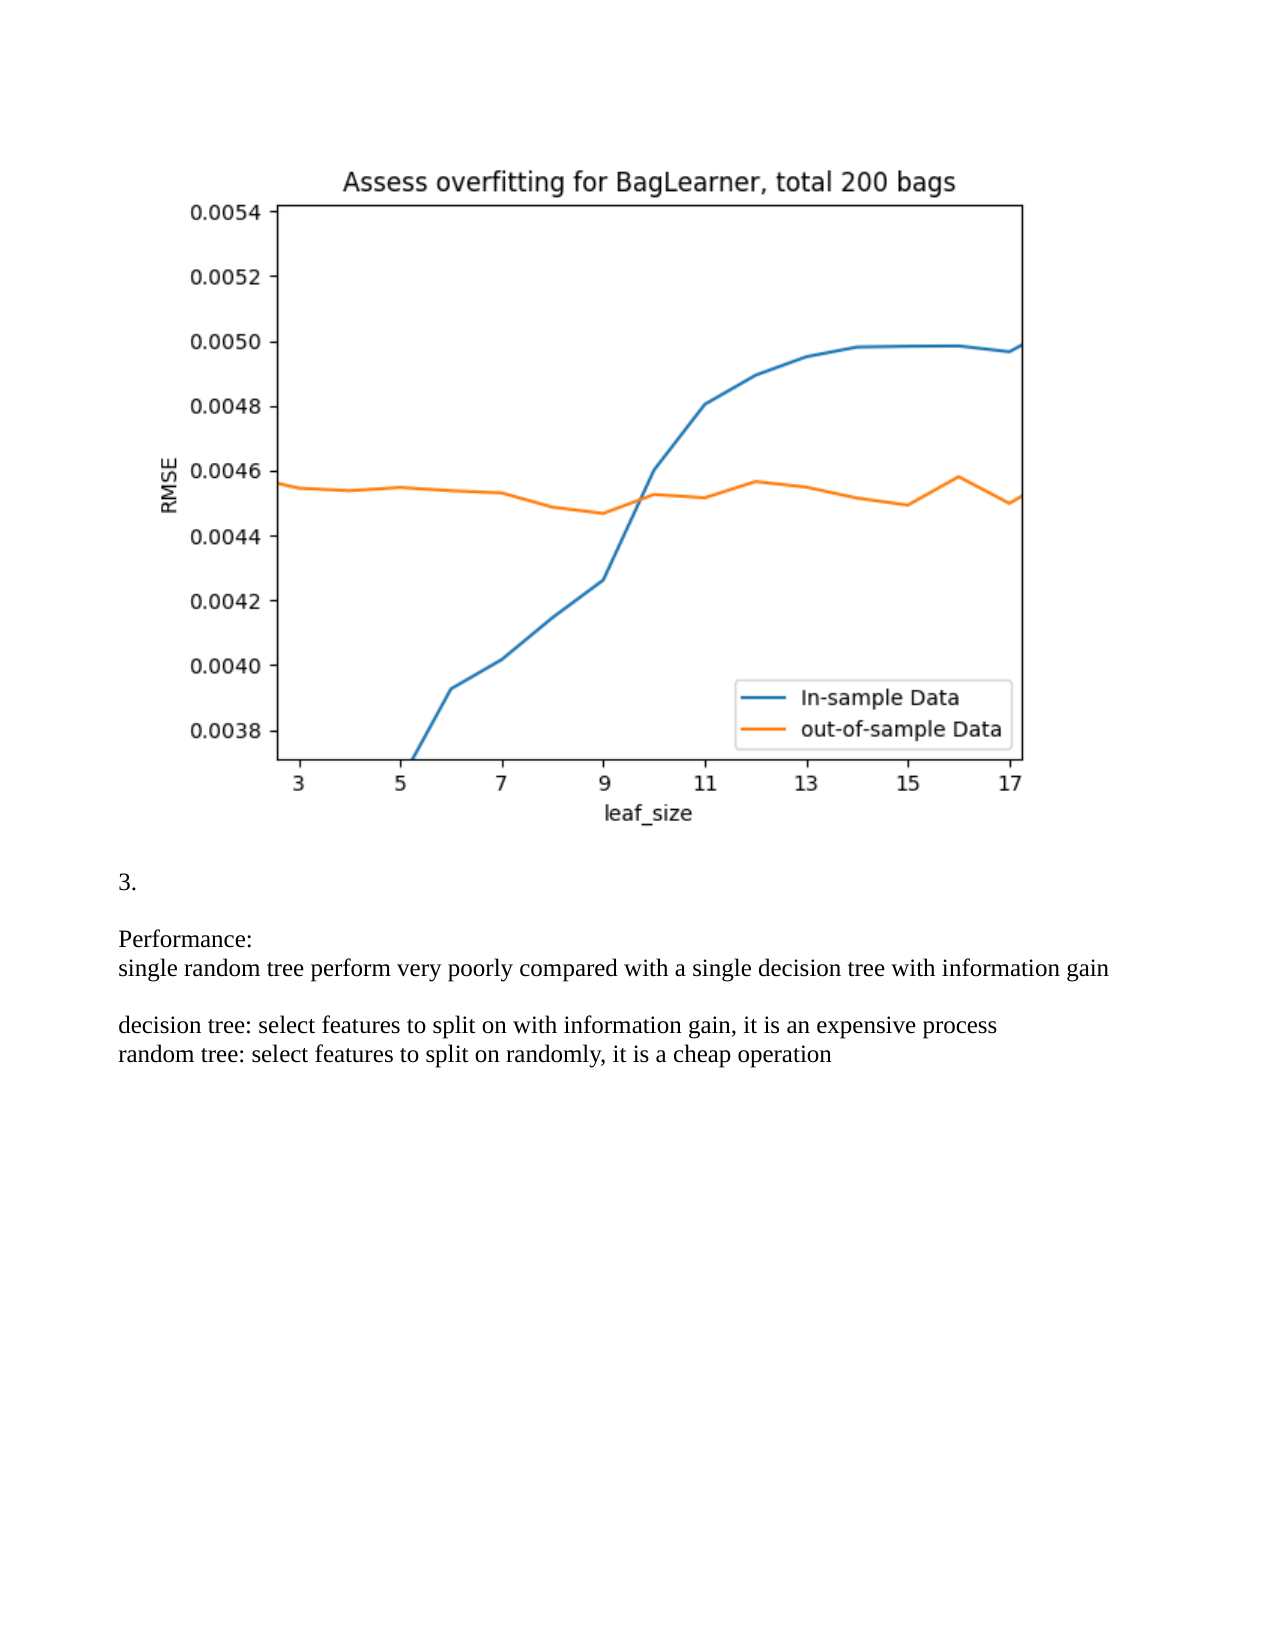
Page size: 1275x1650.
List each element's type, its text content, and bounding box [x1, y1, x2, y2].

text Performance: [118, 924, 1157, 953]
text 3. [118, 867, 1157, 896]
text single random tree perform very poorly compared with a single decision tree with information gain [118, 953, 1157, 982]
picture [157, 118, 1118, 839]
text random tree: select features to split on randomly, it is a cheap operation [118, 1039, 1157, 1068]
text decision tree: select features to split on with information gain, it is an expensive process [118, 1011, 1157, 1039]
